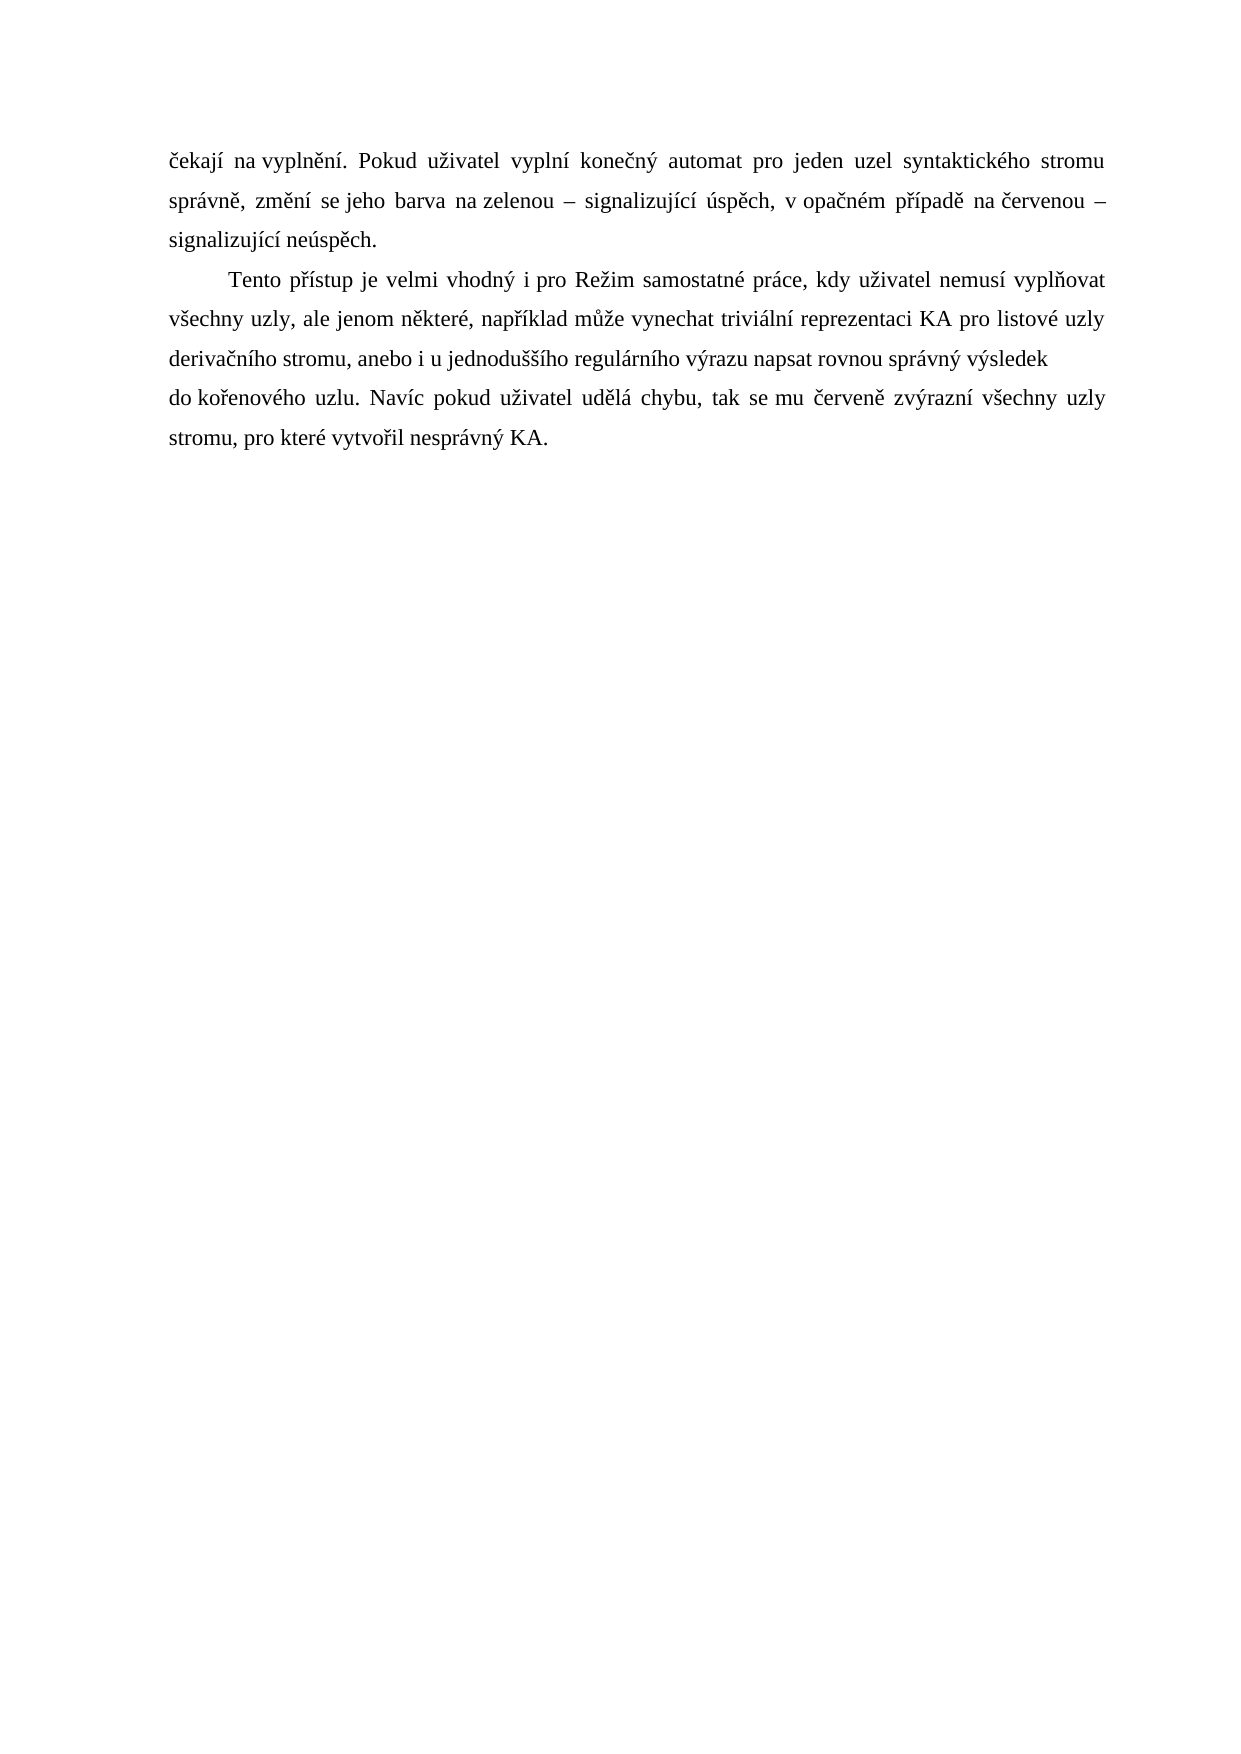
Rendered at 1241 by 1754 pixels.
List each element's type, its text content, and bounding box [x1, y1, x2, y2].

text do kořenového uzlu. Navíc pokud uživatel udělá chybu, tak se mu červeně zvýrazní všechny uzly stromu, pro které vytvořil nesprávný KA. [169, 384, 1106, 450]
text Tento přístup je velmi vhodný i pro Režim samostatné práce, kdy uživatel nemusí vyplňovat všechny uzly, ale jenom některé, například může vynechat triviální reprezentaci KA pro listové uzly derivačního stromu, anebo i u jednoduššího regulárního výrazu napsat rovnou správný výsledek [169, 266, 1106, 371]
text čekají na vyplnění. Pokud uživatel vyplní konečný automat pro jeden uzel syntaktického stromu správně, změní se jeho barva na zelenou – signalizující úspěch, v opačném případě na červenou – signalizující neúspěch. [169, 148, 1106, 253]
